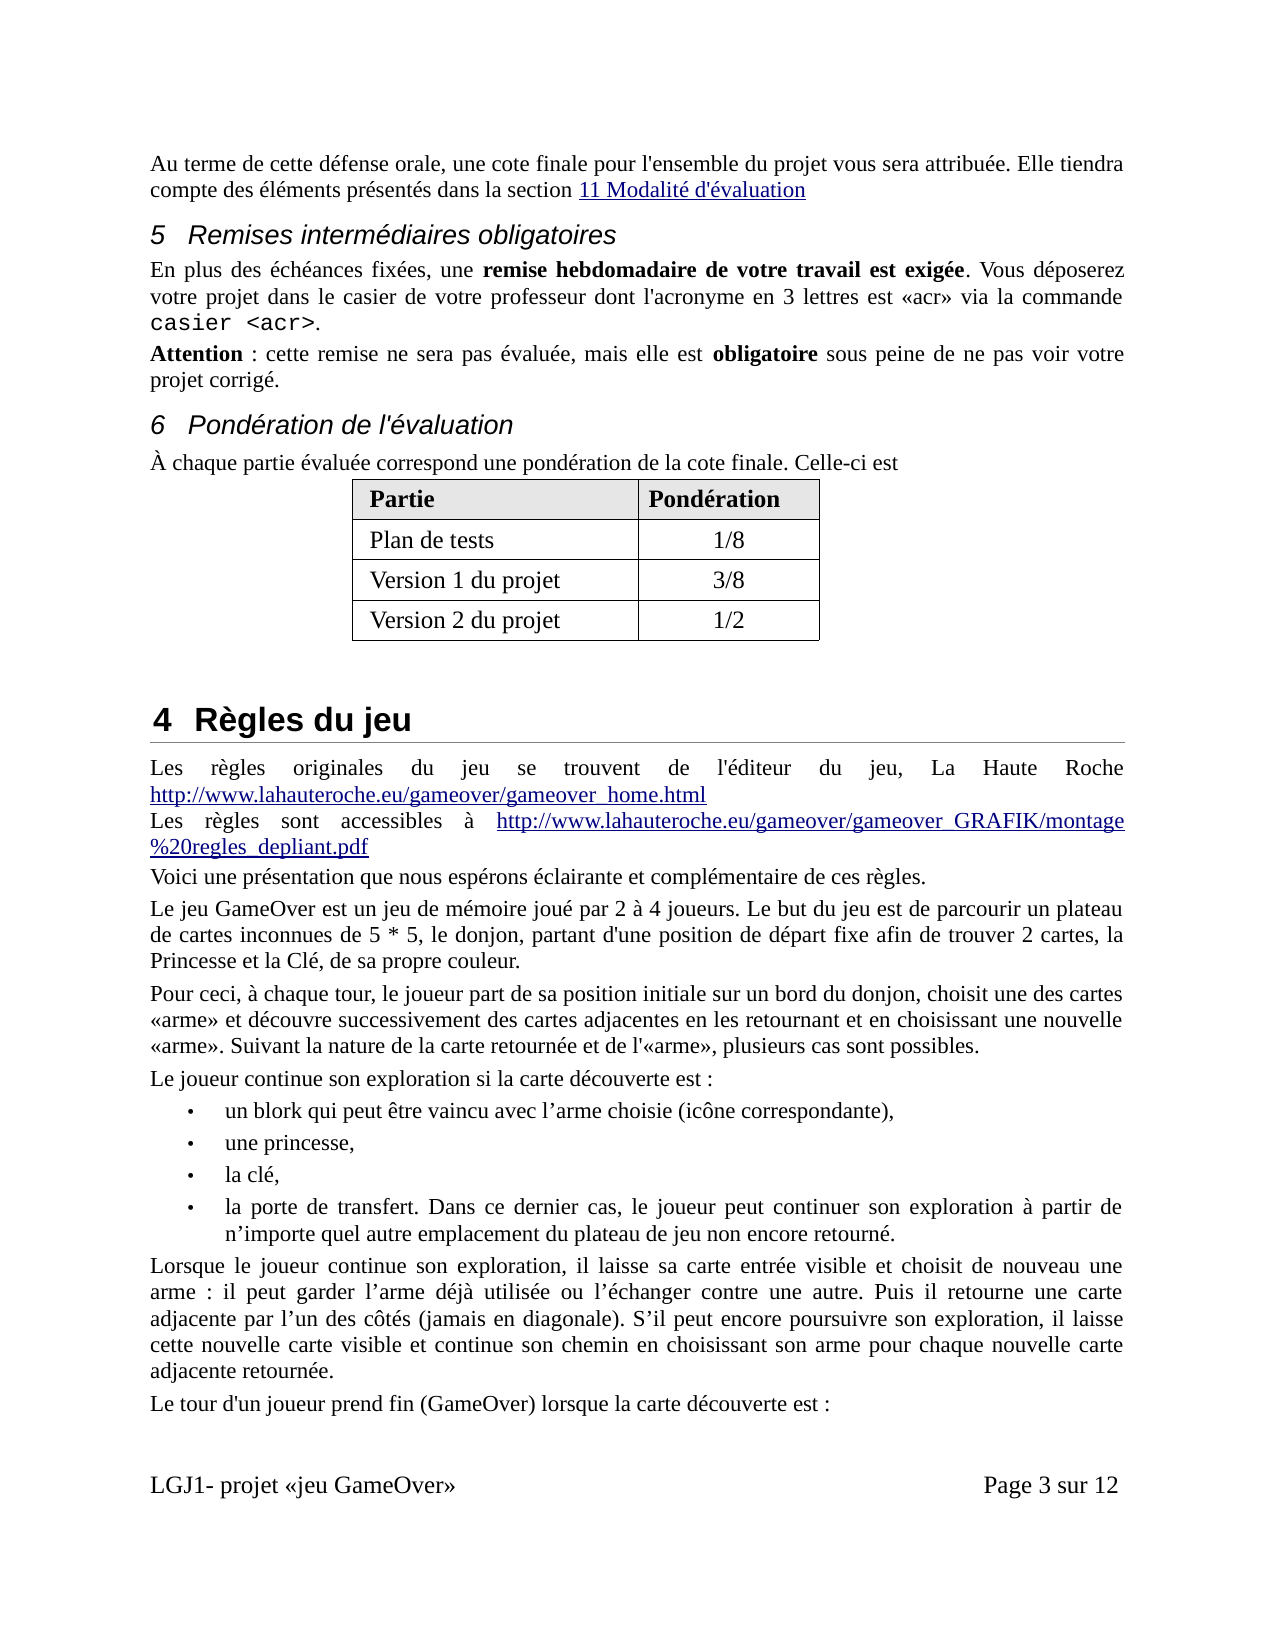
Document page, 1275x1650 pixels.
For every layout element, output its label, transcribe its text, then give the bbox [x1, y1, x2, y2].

text Au terme de cette défense orale, une cote finale pour l'ensemble du projet vous sera attribuée. Elle tiendra compte des éléments présentés dans la section 11 Modalité d'évaluation [150, 150, 1125, 203]
text Les règles originales du jeu se trouvent de l'éditeur du jeu, La Haute Roche http://www.lahauteroche.eu/gameover/gameover_home.html [150, 754, 1125, 807]
list la porte de transfert. Dans ce dernier cas, le joueur peut continuer son exploration à partir de n’importe quel autre emplacement du plateau de jeu non encore retourné. [187, 1193, 1125, 1246]
table_cell 1/8 [639, 520, 819, 559]
text Pour ceci, à chaque tour, le joueur part de sa position initiale sur un bord du donjon, choisit une des cartes «arme» et découvre successivement des cartes adjacentes en les retournant et en choisissant une nouvelle «arme». Suivant la nature de la carte retournée et de l'«arme», plusieurs cas sont possibles. [150, 980, 1125, 1059]
text Le joueur continue son exploration si la carte découverte est : [150, 1065, 1125, 1091]
text Voici une présentation que nous espérons éclairante et complémentaire de ces règles. [150, 863, 1125, 889]
text Attention : cette remise ne sera pas évaluée, mais elle est obligatoire sous peine de ne pas voir votre projet corrigé. [150, 340, 1125, 393]
table_cell 1/2 [639, 601, 819, 640]
text En plus des échéances fixées, une remise hebdomadaire de votre travail est exigée. Vous déposerez votre projet dans le casier de votre professeur dont l'acronyme en 3 lettres est «acr» via la commande casier <acr>. [150, 256, 1125, 337]
table_cell Version 2 du projet [353, 601, 638, 640]
text Le tour d'un joueur prend fin (GameOver) lorsque la carte découverte est : [150, 1389, 1125, 1416]
table_cell 3/8 [639, 560, 819, 600]
text Les règles sont accessibles à http://www.lahauteroche.eu/gameover/gameover_GRAFIK/montage%20regles_depliant.pdf [150, 807, 1125, 860]
list la clé, [187, 1161, 1125, 1188]
table_header Partie [353, 480, 638, 519]
subtitle Remises intermédiaires obligatoires [150, 219, 1125, 250]
table_cell Plan de tests [353, 520, 638, 559]
table_cell Version 1 du projet [353, 560, 638, 600]
table_header Pondération [639, 480, 819, 519]
subtitle Pondération de l'évaluation [150, 409, 1125, 440]
text Lorsque le joueur continue son exploration, il laisse sa carte entrée visible et choisit de nouveau une arme : il peut garder l’arme déjà utilisée ou l’échanger contre une autre. Puis il retourne une carte adjacente par l’un des côtés (jamais en diagonale). S’il peut encore poursuivre son exploration, il laisse cette nouvelle carte visible et continue son chemin en choisissant son arme pour chaque nouvelle carte adjacente retournée. [150, 1252, 1125, 1384]
text Le jeu GameOver est un jeu de mémoire joué par 2 à 4 joueurs. Le but du jeu est de parcourir un plateau de cartes inconnues de 5 * 5, le donjon, partant d'une position de départ fixe afin de trouver 2 cartes, la Princesse et la Clé, de sa propre couleur. [150, 895, 1125, 974]
text À chaque partie évaluée correspond une pondération de la cote finale. Celle-ci est [150, 449, 1125, 476]
list un blork qui peut être vaincu avec l’arme choisie (icône correspondante), [187, 1097, 1125, 1123]
list une princesse, [187, 1129, 1125, 1155]
subtitle Règles du jeu [150, 697, 1125, 742]
